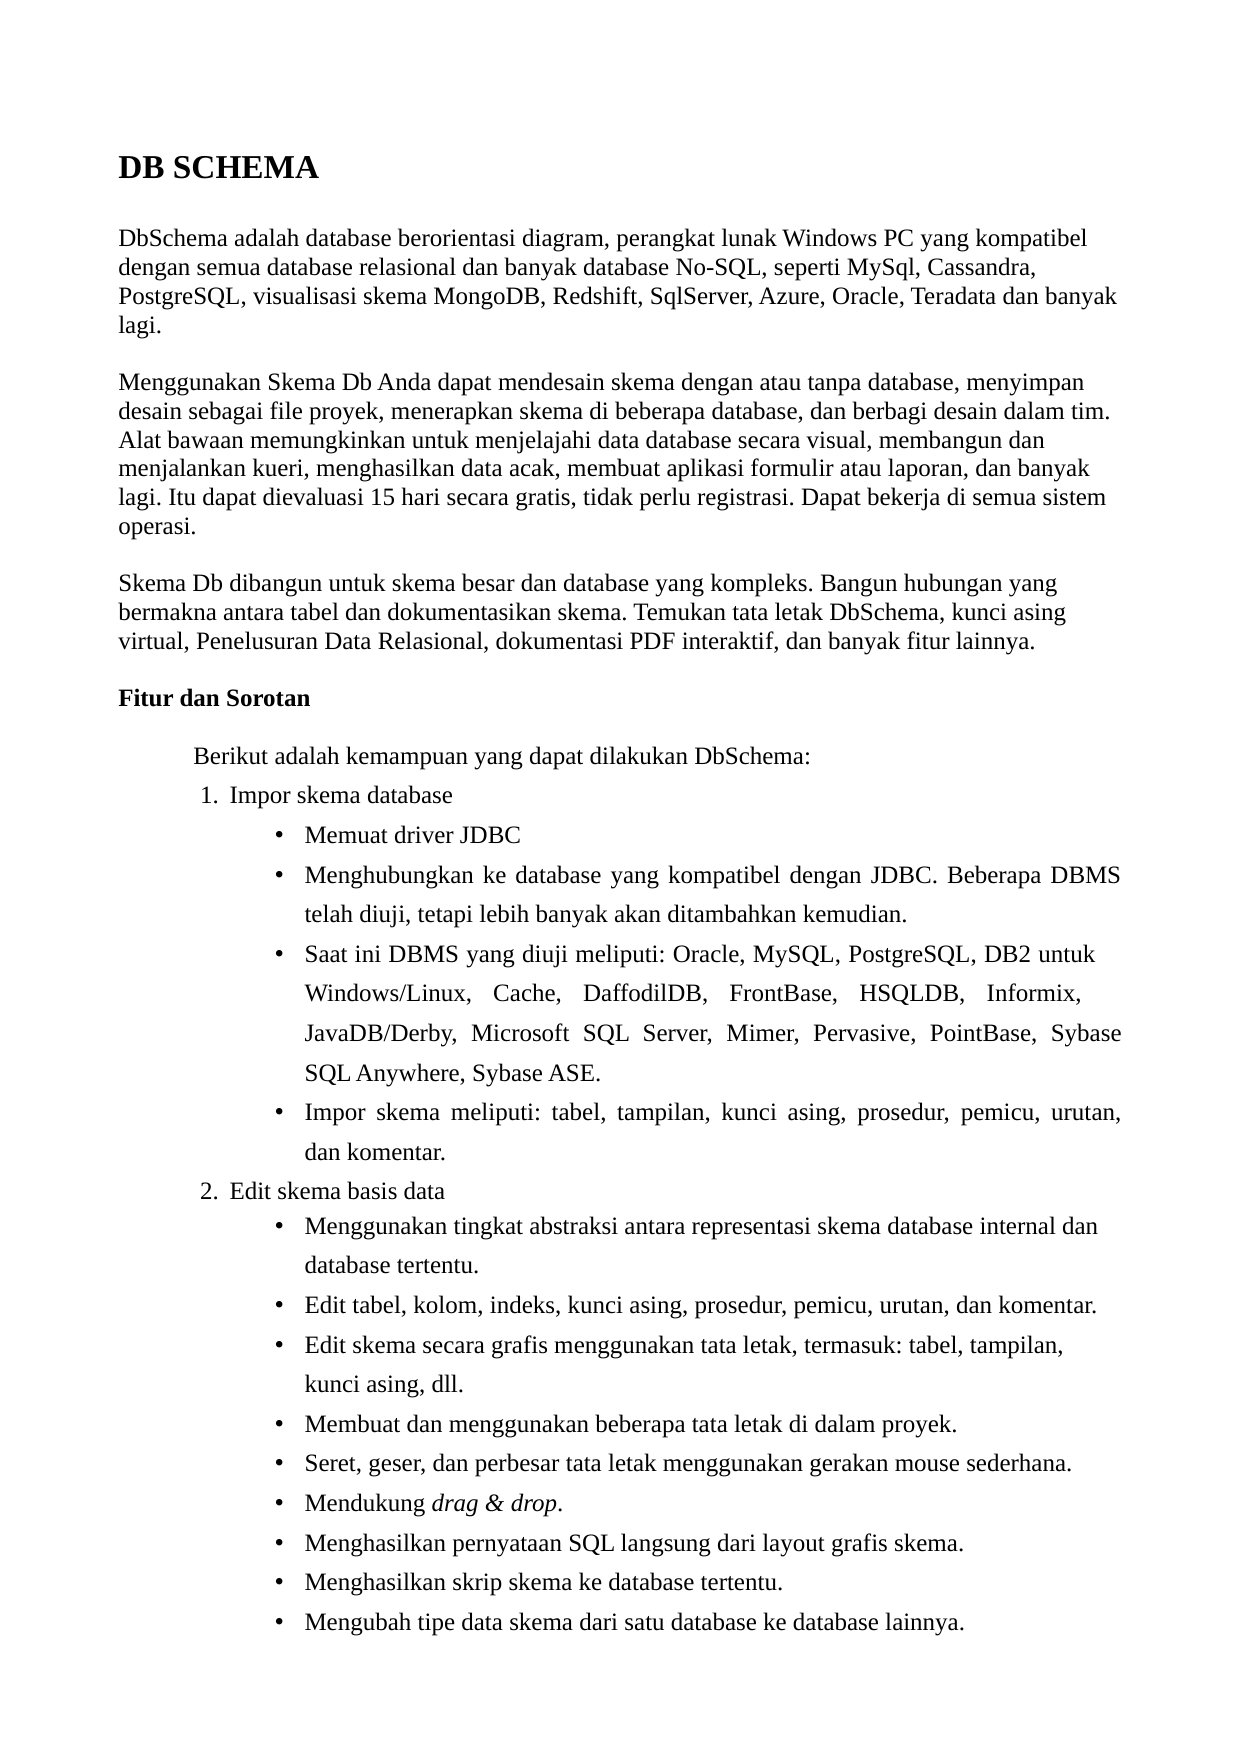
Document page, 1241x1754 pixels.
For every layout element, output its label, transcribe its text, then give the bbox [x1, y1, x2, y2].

list Seret, geser, dan perbesar tata letak menggunakan gerakan mouse sederhana. [275, 1448, 1122, 1477]
text Skema Db dibangun untuk skema besar dan database yang kompleks. Bangun hubungan yang bermakna antara tabel dan dokumentasikan skema. Temukan tata letak DbSchema, kunci asing virtual, Penelusuran Data Relasional, dokumentasi PDF interaktif, dan banyak fitur lainnya. [118, 568, 1122, 655]
list Edit skema basis data [200, 1176, 1122, 1205]
list Menggunakan tingkat abstraksi antara representasi skema database internal dan database tertentu. [275, 1211, 1122, 1279]
list Menghubungkan ke database yang kompatibel dengan JDBC. Beberapa DBMS telah diuji, tetapi lebih banyak akan ditambahkan kemudian. [275, 860, 1122, 928]
list Mengubah tipe data skema dari satu database ke database lainnya. [275, 1607, 1122, 1636]
text DbSchema adalah database berorientasi diagram, perangkat lunak Windows PC yang kompatibel dengan semua database relasional dan banyak database No-SQL, seperti MySql, Cassandra, PostgreSQL, visualisasi skema MongoDB, Redshift, SqlServer, Azure, Oracle, Teradata dan banyak lagi. [118, 223, 1122, 338]
list Memuat driver JDBC [275, 820, 1122, 849]
list Impor skema meliputi: tabel, tampilan, kunci asing, prosedur, pemicu, urutan, dan komentar. [275, 1097, 1122, 1166]
text Berikut adalah kemampuan yang dapat dilakukan DbSchema: [193, 741, 1122, 770]
list Edit skema secara grafis menggunakan tata letak, termasuk: tabel, tampilan, kunci asing, dll. [275, 1330, 1122, 1398]
list Saat ini DBMS yang diuji meliputi: Oracle, MySQL, PostgreSQL, DB2 untuk Windows/Linux, Cache, DaffodilDB, FrontBase, HSQLDB, Informix, JavaDB/Derby, Microsoft SQL Server, Mimer, Pervasive, PointBase, Sybase SQL Anywhere, Sybase ASE. [275, 939, 1122, 1086]
list Membuat dan menggunakan beberapa tata letak di dalam proyek. [275, 1409, 1122, 1438]
text Menggunakan Skema Db Anda dapat mendesain skema dengan atau tanpa database, menyimpan desain sebagai file proyek, menerapkan skema di beberapa database, dan berbagi desain dalam tim. Alat bawaan memungkinkan untuk menjelajahi data database secara visual, membangun dan menjalankan kueri, menghasilkan data acak, membuat aplikasi formulir atau laporan, dan banyak lagi. Itu dapat dievaluasi 15 hari secara gratis, tidak perlu registrasi. Dapat bekerja di semua sistem operasi. [118, 367, 1122, 540]
list Impor skema database [200, 781, 1122, 809]
text DB SCHEMA [118, 147, 1122, 185]
list Mendukung drag & drop. [275, 1488, 1122, 1517]
list Menghasilkan pernyataan SQL langsung dari layout grafis skema. [275, 1528, 1122, 1556]
list Edit tabel, kolom, indeks, kunci asing, prosedur, pemicu, urutan, dan komentar. [275, 1290, 1122, 1319]
text Fitur dan Sorotan [118, 683, 1122, 712]
list Menghasilkan skrip skema ke database tertentu. [275, 1567, 1122, 1596]
